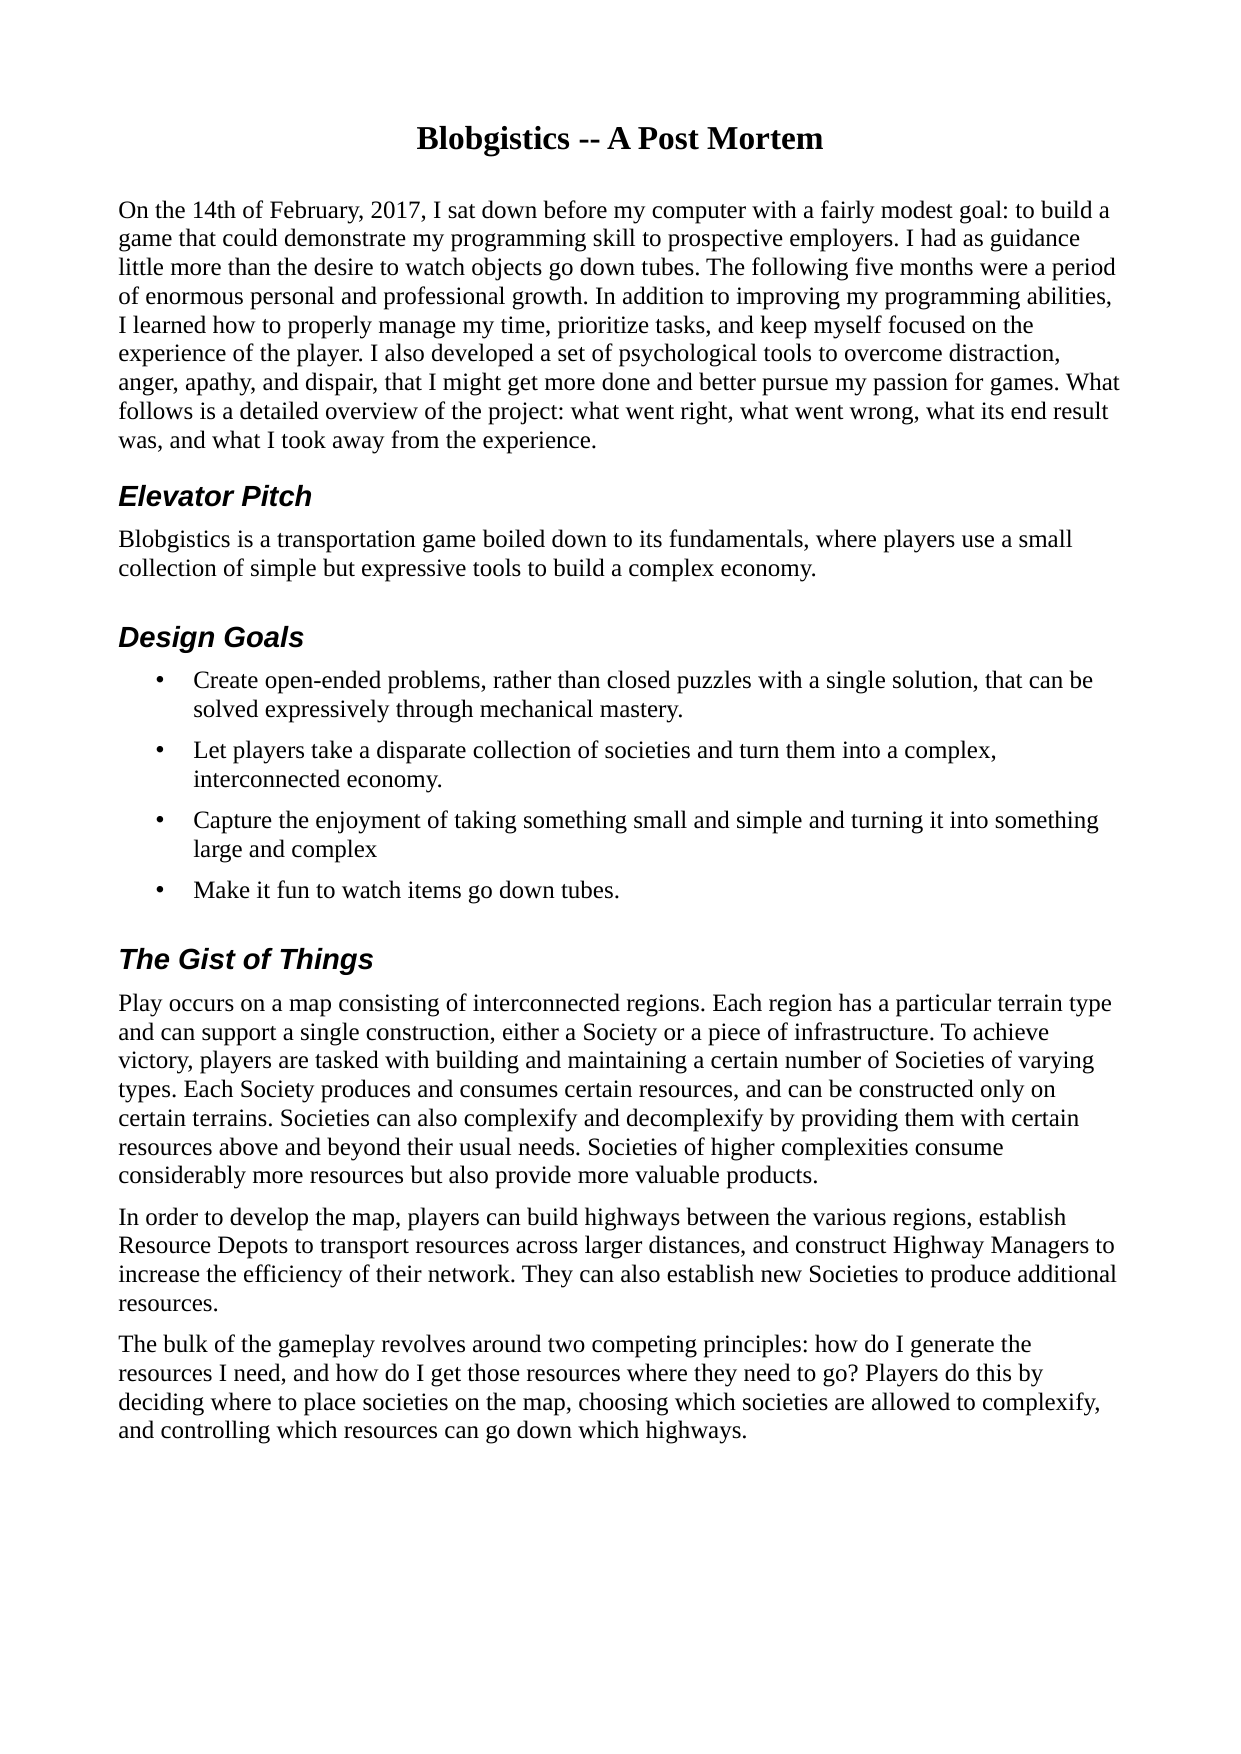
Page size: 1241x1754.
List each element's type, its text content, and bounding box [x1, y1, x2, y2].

text Blobgistics is a transportation game boiled down to its fundamentals, where players use a small collection of simple but expressive tools to build a complex economy. [118, 524, 1122, 582]
text Play occurs on a map consisting of interconnected regions. Each region has a particular terrain type and can support a single construction, either a Society or a piece of infrastructure. To achieve victory, players are tasked with building and maintaining a certain number of Societies of varying types. Each Society produces and consumes certain resources, and can be constructed only on certain terrains. Societies can also complexify and decomplexify by providing them with certain resources above and beyond their usual needs. Societies of higher complexities consume considerably more resources but also provide more valuable products. [118, 988, 1122, 1189]
text On the 14th of February, 2017, I sat down before my computer with a fairly modest goal: to build a game that could demonstrate my programming skill to prospective employers. I had as guidance little more than the desire to watch objects go down tubes. The following five months were a period of enormous personal and professional growth. In addition to improving my programming abilities, I learned how to properly manage my time, prioritize tasks, and keep myself focused on the experience of the player. I also developed a set of psychological tools to overcome distraction, anger, apathy, and dispair, that I might get more done and better pursue my passion for games. What follows is a detailed overview of the project: what went right, what went wrong, what its end result was, and what I took away from the experience. [118, 195, 1122, 453]
list Make it fun to watch items go down tubes. [156, 876, 1122, 904]
subtitle Design Goals [118, 619, 1122, 653]
list Let players take a disparate collection of societies and turn them into a complex, interconnected economy. [156, 736, 1122, 793]
text The bulk of the gameplay revolves around two competing principles: how do I generate the resources I need, and how do I get those resources where they need to go? Players do this by deciding where to place societies on the map, choosing which societies are allowed to complexify, and controlling which resources can go down which highways. [118, 1329, 1122, 1444]
text In order to develop the map, players can build highways between the various regions, establish Resource Depots to transport resources across larger distances, and construct Highway Managers to increase the efficiency of their network. They can also establish new Societies to produce additional resources. [118, 1202, 1122, 1317]
list Create open-ended problems, rather than closed puzzles with a single solution, that can be solved expressively through mechanical mastery. [156, 666, 1122, 723]
subtitle The Gist of Things [118, 942, 1122, 975]
list Capture the enjoyment of taking something small and simple and turning it into something large and complex [156, 806, 1122, 863]
text Blobgistics -- A Post Mortem [118, 118, 1122, 156]
subtitle Elevator Pitch [118, 478, 1122, 512]
